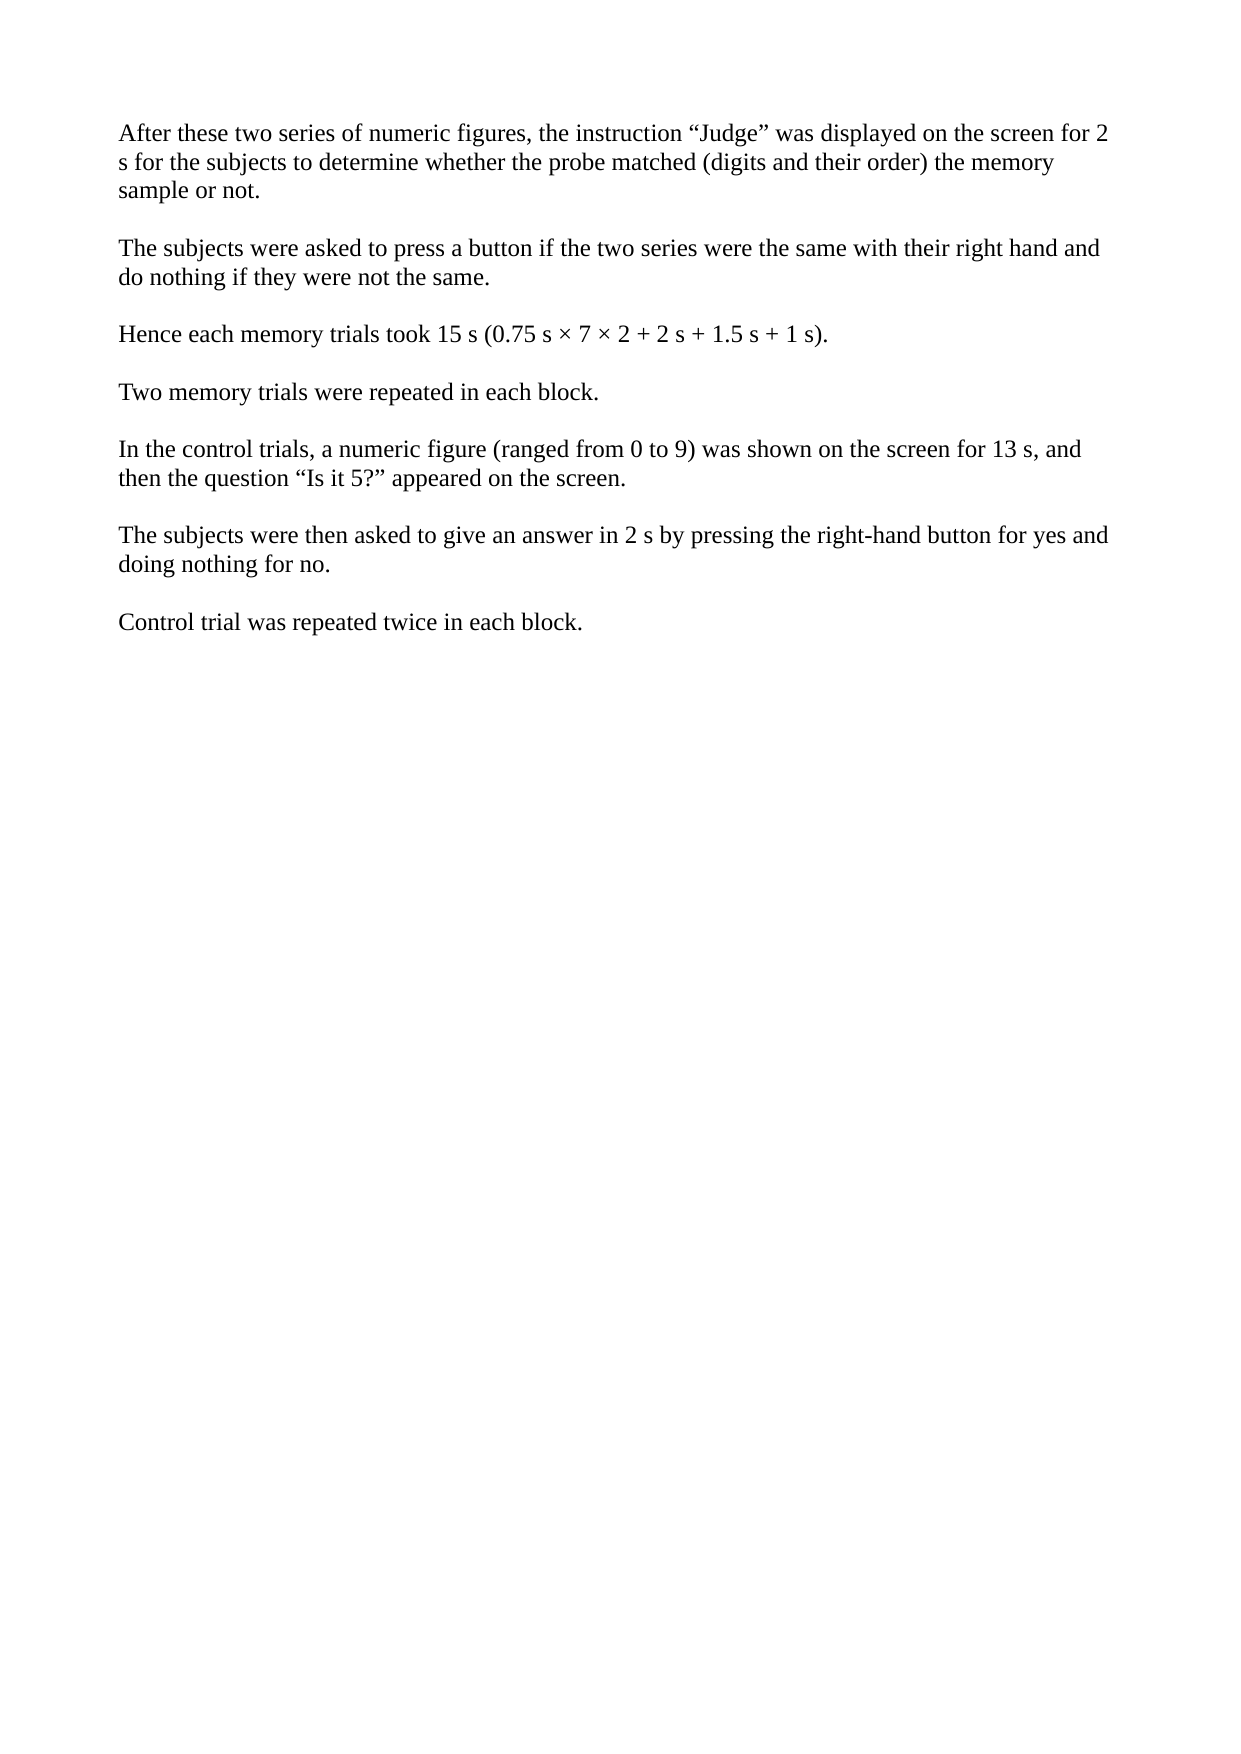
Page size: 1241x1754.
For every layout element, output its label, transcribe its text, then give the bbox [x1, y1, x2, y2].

text Control trial was repeated twice in each block. [118, 607, 1122, 636]
text The subjects were then asked to give an answer in 2 s by pressing the right-hand button for yes and doing nothing for no. [118, 521, 1122, 578]
text Hence each memory trials took 15 s (0.75 s × 7 × 2 + 2 s + 1.5 s + 1 s). [118, 319, 1122, 348]
text Two memory trials were repeated in each block. [118, 377, 1122, 406]
text After these two series of numeric figures, the instruction “Judge” was displayed on the screen for 2 s for the subjects to determine whether the probe matched (digits and their order) the memory sample or not. [118, 118, 1122, 204]
text The subjects were asked to press a button if the two series were the same with their right hand and do nothing if they were not the same. [118, 233, 1122, 291]
text In the control trials, a numeric figure (ranged from 0 to 9) was shown on the screen for 13 s, and then the question “Is it 5?” appeared on the screen. [118, 434, 1122, 492]
